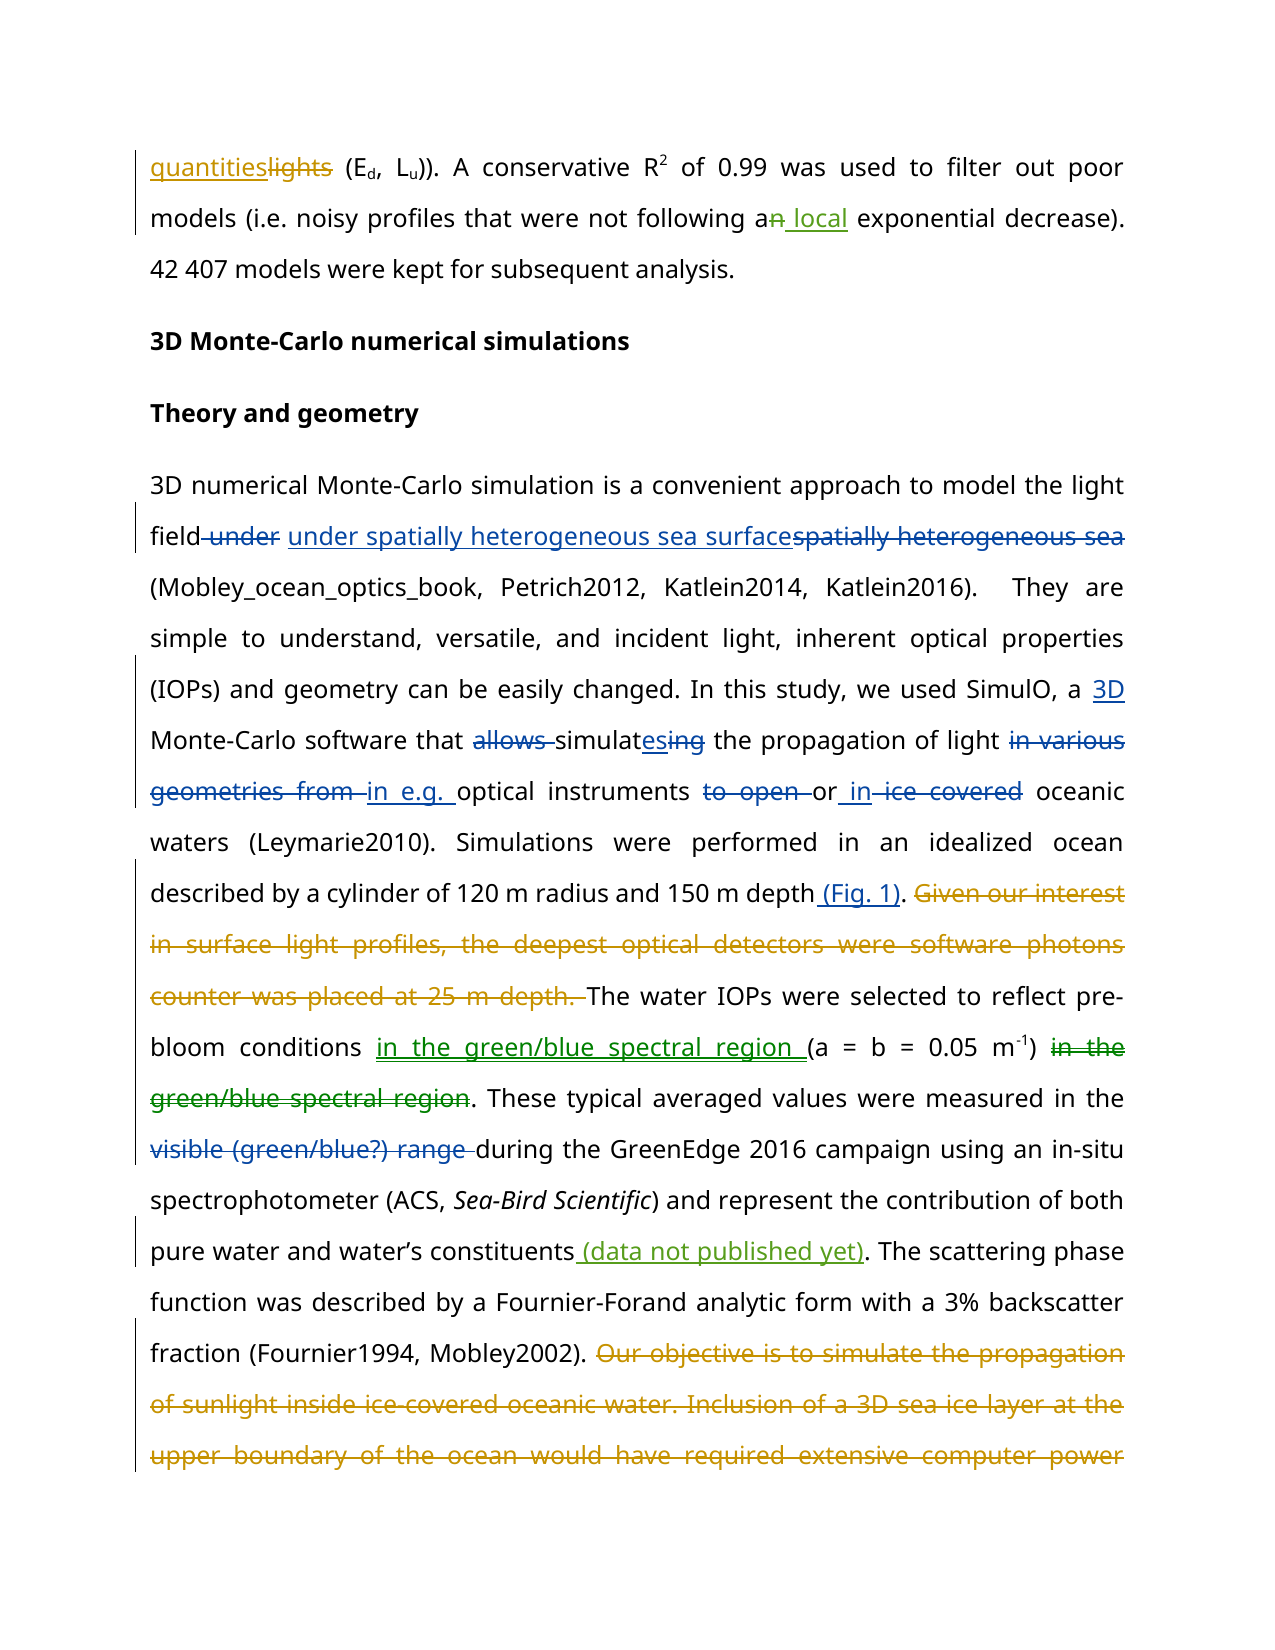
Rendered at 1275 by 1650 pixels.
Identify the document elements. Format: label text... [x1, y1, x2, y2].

text A total of 83 vertical light profiles using a factory calibrated ICE-Pro (an ice floe version of the C-OPS - Compact-Optical Profiling System - from Biospherical Instruments Inc.) equipped with both downward plane irradiance Ed (W cm-2) and upward radiance Lu (W cm-2 sr-1) radiometers were measured during the campaign. The IcePRO system is a negatively buoyant instrument with 10 inches in diameter cylindrical shape and is not designed for free-fall casts (as opposed to its open water version). To perform the triplicate profiles, the frame is manually lowered in an auger hole that has been cleaned for ice chunks. Once underneath the ice layer, clean and fresh snow was shovelled back in the hole to prevent any bright spot right on top of the sensors. A great care was taken not to pollute the hole surroundings (footsteps, water and slush spillage from the auger drilling, etc.). The operator then steps back 50 m, while keeping the sensors right under the ice, to avoid any human shadow on top of the profile. The frame was then lowered manually at a constant descent rate of approximately 0.3 m s-1. The above surface atmospheric reference sensor was fixed on a tripod standing on the floe (very steady), approximately 2 m above the surface and above any neighbour ice camp feature. Data processing and validation were performed using a protocol inspired by the one proposed by Smith1984 which is now used by various space agencies. Measurements were made at 19 wavelengths: 380, 395, 412, 443, 465, 490, 510, 532, 555, 560, 589, 625, 665, 683, 694, 710, 765, 780 and 875 nm. For this study, Ed and Lu spectra were interpolated linearly between 400 and 700 nm every 10 nm. In situ diffuse attenuation coefficients (K) for both Ed (Kd) and Lu (KLu) were calculated on a 5 m sliding window (10-15 m, 15-20 m, …, 70-75 m, 75-80 m) starting at 10 m to reduce the effects of surface heterogeneity. A total of 72 044 non-linear models were calculated to estimate K from Equation (1) (83 profiles × 14 depths × 31 wavelengths × 2 radiometric quantities (Ed, Lu)). A conservative R2 of 0.99 was used to filter out poor models (i.e. noisy profiles that were not following a local exponential decrease). 42 407 models were kept for subsequent analysis. [150, 150, 1125, 286]
text 3D numerical Monte-Carlo simulation is a convenient approach to model the light field under spatially heterogeneous sea surface (Mobley_ocean_optics_book, Petrich2012, Katlein2014, Katlein2016). They are simple to understand, versatile, and incident light, inherent optical properties (IOPs) and geometry can be easily changed. In this study, we used SimulO, a 3D Monte-Carlo software that simulates the propagation of light in e.g. optical instruments or in oceanic waters (Leymarie2010). Simulations were performed in an idealized ocean described by a cylinder of 120 m radius and 150 m depth (Fig. 1). The water IOPs were selected to reflect pre-bloom conditions in the green/blue spectral region (a = b = 0.05 m-1) . These typical averaged values were measured in the during the GreenEdge 2016 campaign using an in-situ spectrophotometer (ACS, Sea-Bird Scientific) and represent the contribution of both pure water and water’s constituents (data not published yet). The scattering phase function was described by a Fournier-Forand analytic form with a 3% backscatter fraction (Fournier1994, Mobley2002). 2D light-emitting surfacethe Lambertian to mimic radiance field observed under iceamOur objective was to simulate the propagation of sunlight inside ice-covered oceanic water. Inclusion of a 3D sea ice layer at the upper boundary of the ocean would required extensive computer power because of the high scattering properties of sea ice. Instead, sea ice was incorporated at the upper boundary of the ocean using a 2D light-emitting surface of 100 m radius. The angular and amplitude distribution of the light field emitted by the surface was chosen to mimic observed field data (Girard2018). SimulO does not allow to use arbitrary angular distribution for photons emitting surface. To overcome this problem, two Lambertian sources of 90 and 60 degrees were summed up in order to reproduce observed under ice light field (Fig. 2). The first source is a regular Lambertian emitting surface while the second is a Lambertian emitting surface but restricted to an emission within 60 degrees of zenith angle. A 5 m radius melt pond was set-up at the center of the emitting surface (Fig. 1). The melt pond has the same emitting angular distribution as surrounding ice. Its intensity is four times higher compared to the surrounding ice which corresponds to typical conditions found in the Arctic during summer (Perovich2016). For the purpose of this study, the small difference between the light field shape measured under melt pond vs ice is much less important compared the their difference of intensity (Girard2018). [150, 948, 1125, 1472]
text Theory and geometry [150, 396, 1125, 430]
text 3D numerical Monte-Carlo simulation is a convenient approach to model the light field under spatially heterogeneous sea surface (Mobley_ocean_optics_book, Petrich2012, Katlein2014, Katlein2016). They are simple to understand, versatile, and incident light, inherent optical properties (IOPs) and geometry can be easily changed. In this study, we used SimulO, a 3D Monte-Carlo software that simulates the propagation of light in e.g. optical instruments or in oceanic waters (Leymarie2010). Simulations were performed in an idealized ocean described by a cylinder of 120 m radius and 150 m depth (Fig. 1). The water IOPs were selected to reflect pre-bloom conditions in the green/blue spectral region (a = b = 0.05 m-1) . These typical averaged values were measured in the during the GreenEdge 2016 campaign using an in-situ spectrophotometer (ACS, Sea-Bird Scientific) and represent the contribution of both pure water and water’s constituents (data not published yet). The scattering phase function was described by a Fournier-Forand analytic form with a 3% backscatter fraction (Fournier1994, Mobley2002). 2D light-emitting surfacethe Lambertian to mimic radiance field observed under iceamOur objective was to simulate the propagation of sunlight inside ice-covered oceanic water. Inclusion of a 3D sea ice layer at the upper boundary of the ocean would required extensive computer power because of the high scattering properties of sea ice. Instead, sea ice was incorporated at the upper boundary of the ocean using a 2D light-emitting surface of 100 m radius. The angular and amplitude distribution of the light field emitted by the surface was chosen to mimic observed field data (Girard2018). SimulO does not allow to use arbitrary angular distribution for photons emitting surface. To overcome this problem, two Lambertian sources of 90 and 60 degrees were summed up in order to reproduce observed under ice light field (Fig. 2). The first source is a regular Lambertian emitting surface while the second is a Lambertian emitting surface but restricted to an emission within 60 degrees of zenith angle. A 5 m radius melt pond was set-up at the center of the emitting surface (Fig. 1). The melt pond has the same emitting angular distribution as surrounding ice. Its intensity is four times higher compared to the surrounding ice which corresponds to typical conditions found in the Arctic during summer (Perovich2016). For the purpose of this study, the small difference between the light field shape measured under melt pond vs ice is much less important compared the their difference of intensity (Girard2018). [150, 468, 1125, 946]
text 3D Monte-Carlo numerical simulations [150, 324, 1125, 358]
